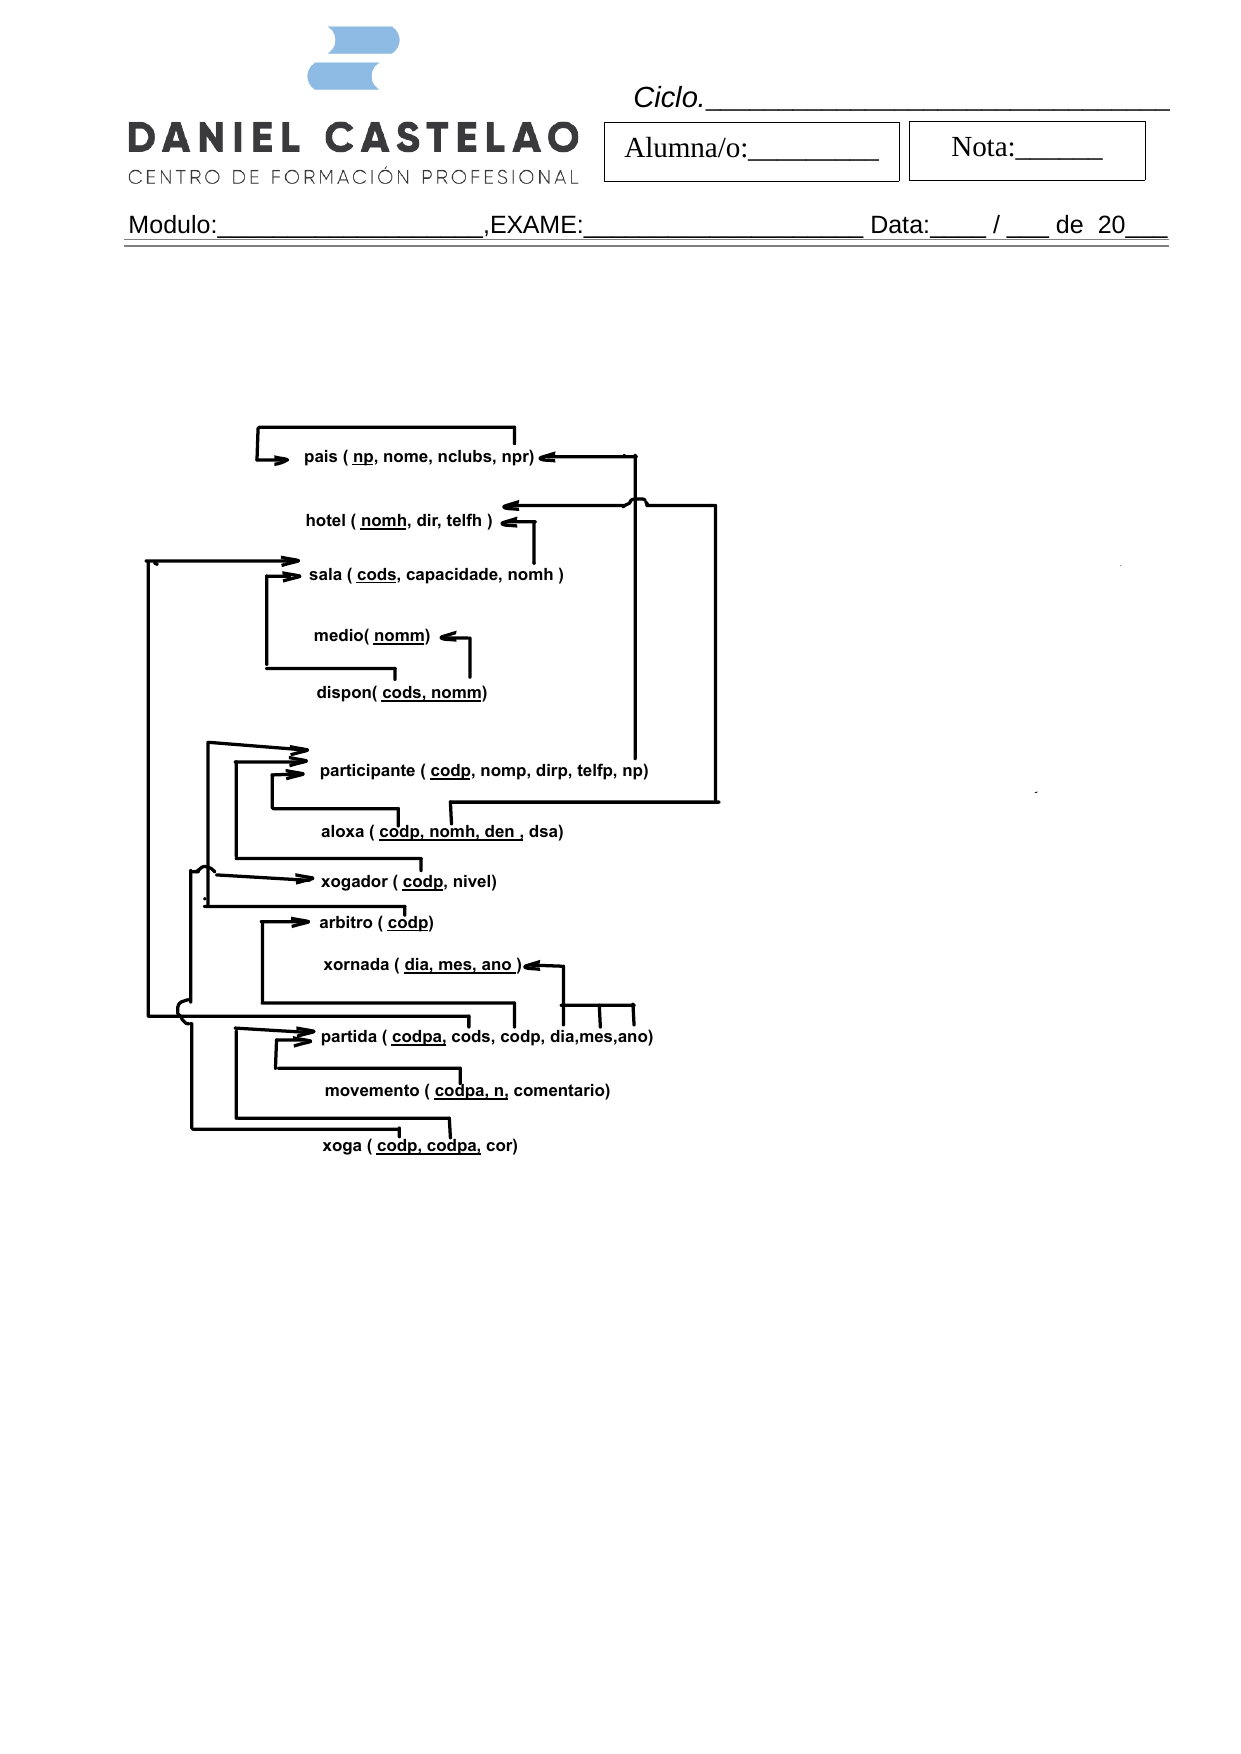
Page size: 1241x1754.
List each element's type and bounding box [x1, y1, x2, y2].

picture [128, 26, 579, 184]
